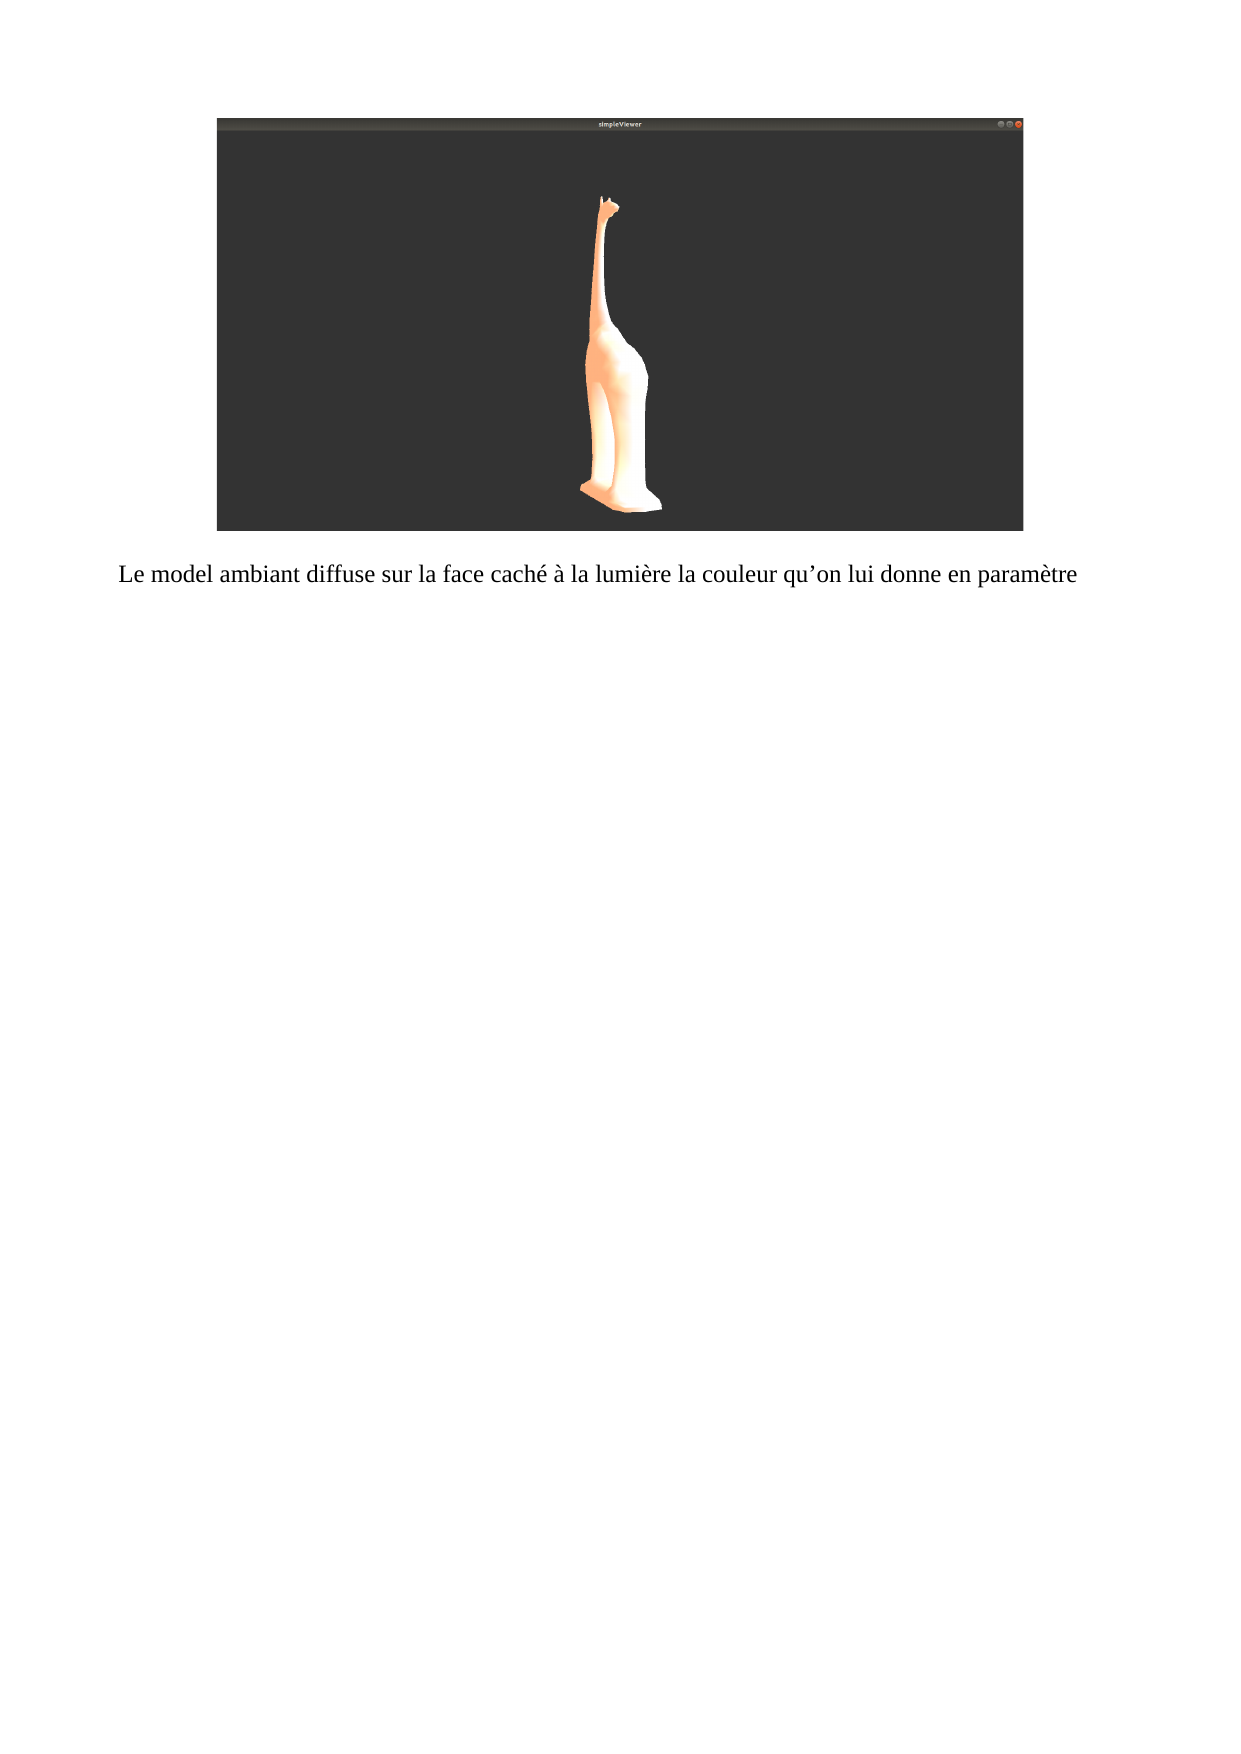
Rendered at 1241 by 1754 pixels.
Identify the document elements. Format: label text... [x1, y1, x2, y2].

text Le model ambiant diffuse sur la face caché à la lumière la couleur qu’on lui donne en paramètre [118, 559, 1122, 588]
picture [216, 118, 1024, 531]
